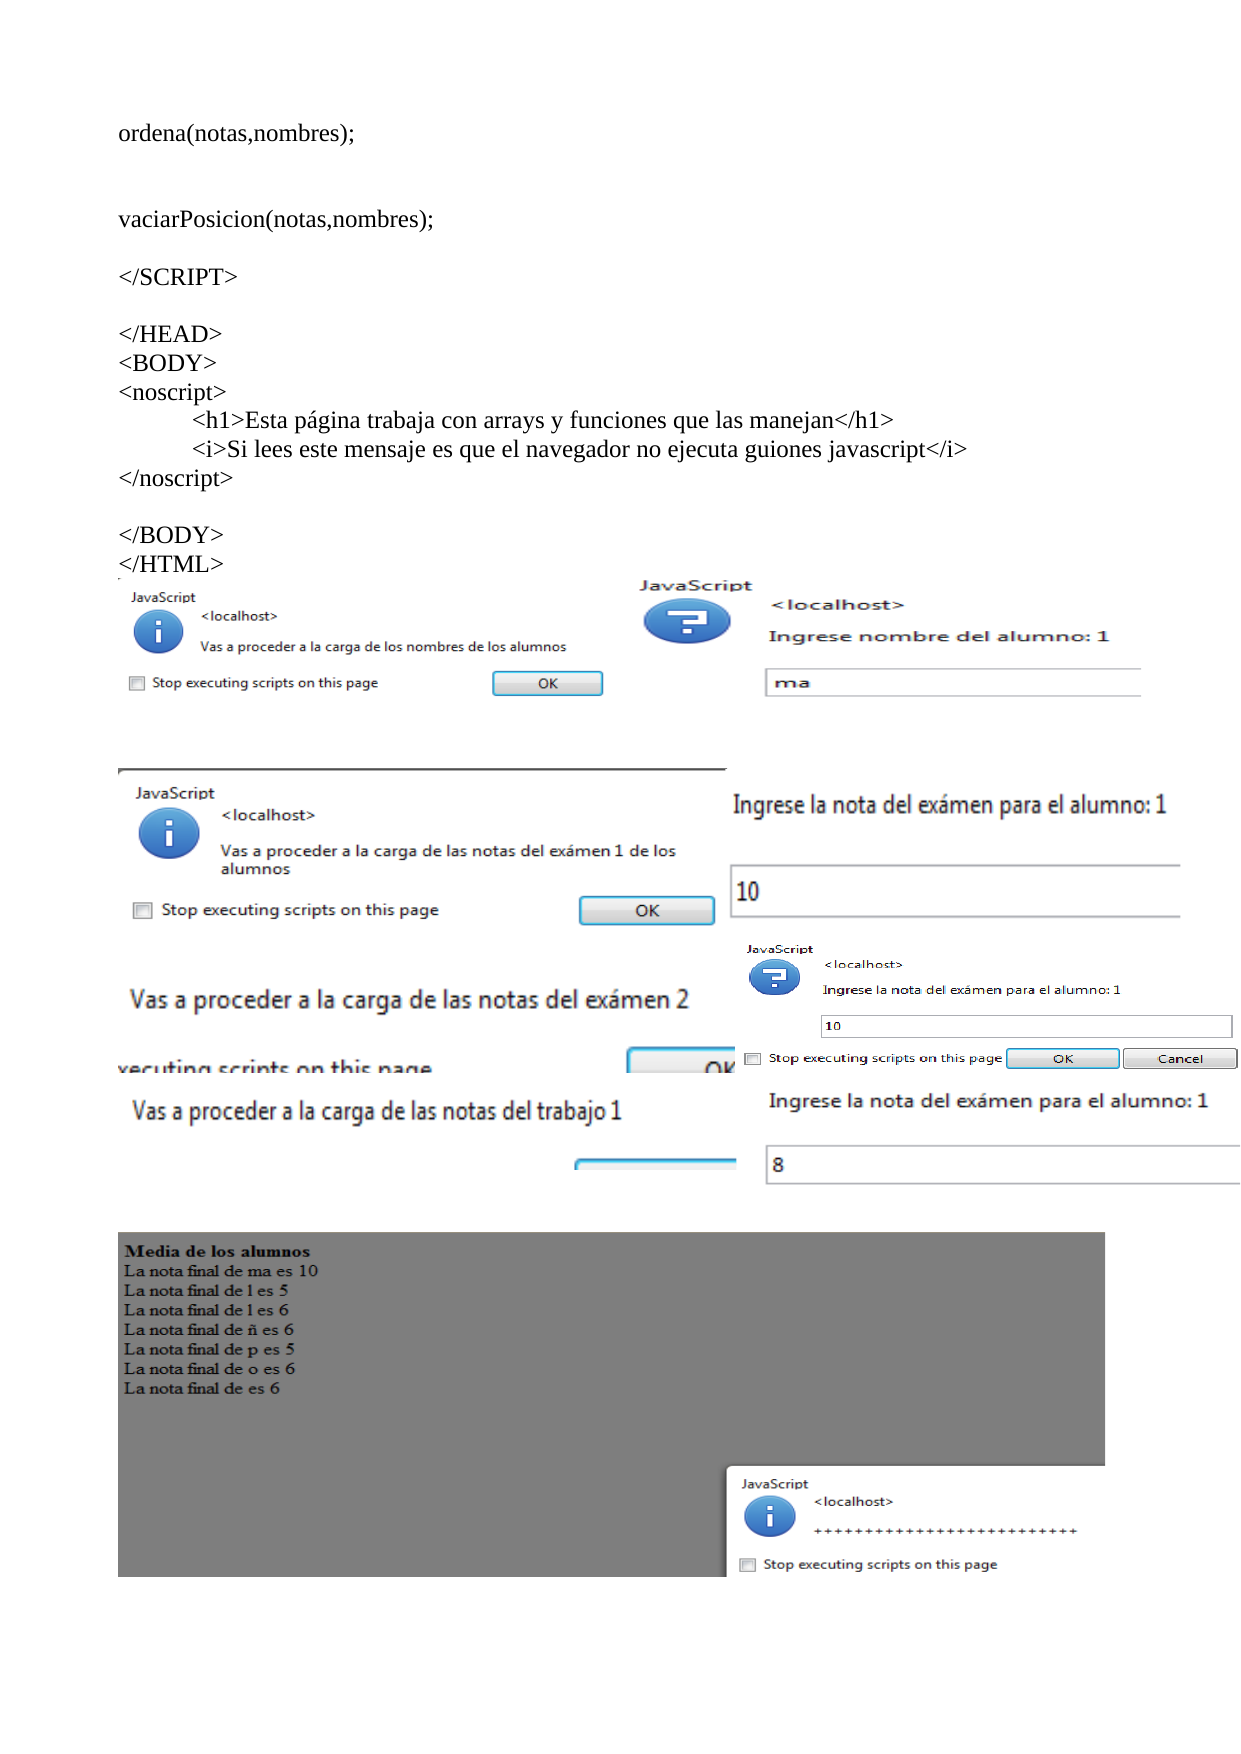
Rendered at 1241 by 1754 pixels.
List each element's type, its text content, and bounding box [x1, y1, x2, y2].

text </BODY> [118, 521, 1122, 549]
text <BODY> [118, 348, 1122, 377]
text </SCRIPT> [118, 262, 1122, 291]
text </HEAD> [118, 319, 1122, 348]
text </noscript> [118, 463, 1122, 492]
text vaciarPosicion(notas,nombres); [118, 204, 1122, 233]
text <i>Si lees este mensaje es que el navegador no ejecuta guiones javascript</i> [118, 434, 1122, 463]
text <h1>Esta página trabaja con arrays y funciones que las manejan</h1> [118, 406, 1122, 434]
text <noscript> [118, 377, 1122, 406]
text ordena(notas,nombres); [118, 118, 1122, 147]
text </HTML> [118, 549, 1122, 578]
